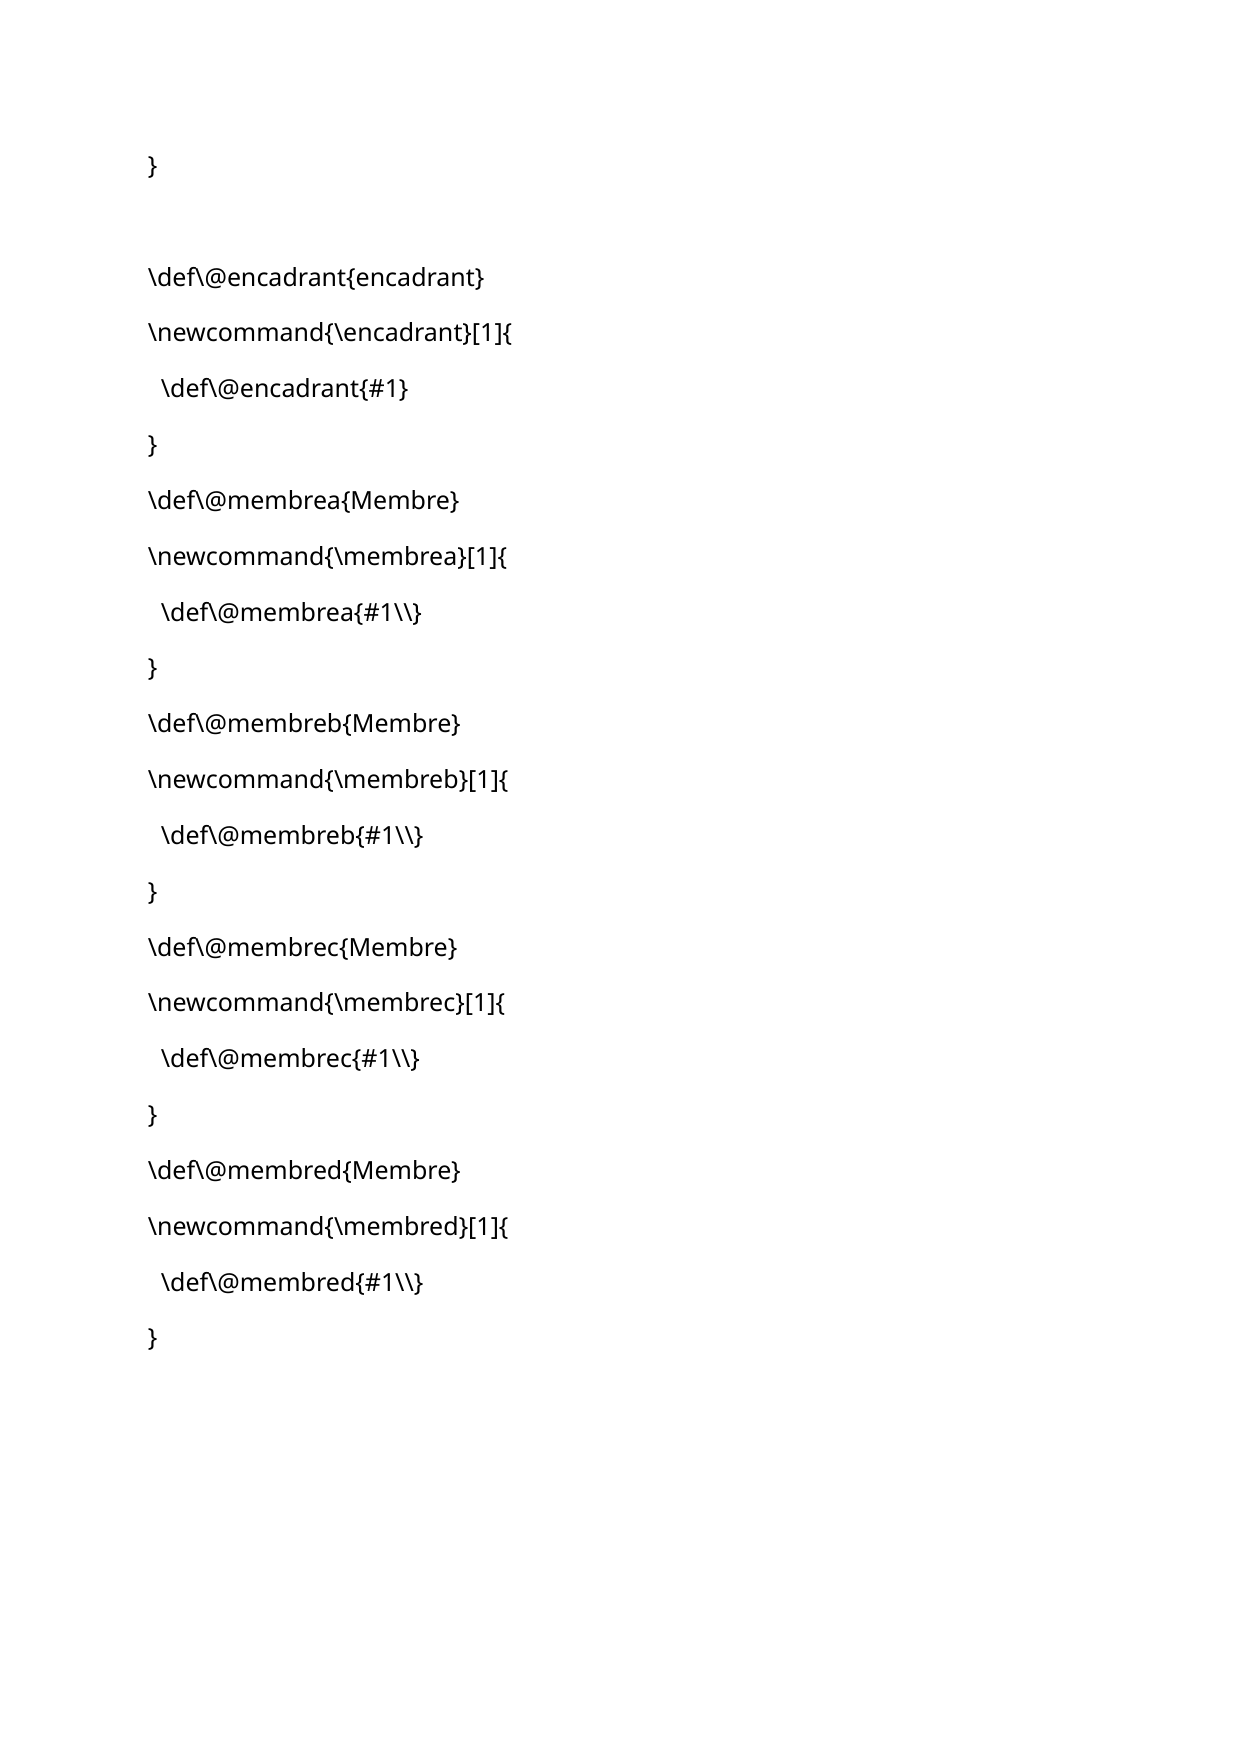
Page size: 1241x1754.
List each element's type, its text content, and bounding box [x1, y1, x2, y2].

text \def\@membred{#1\\} [148, 1264, 1093, 1298]
text \def\@membreb{Membre} [148, 706, 1093, 740]
text } [148, 427, 1093, 461]
text \newcommand{\membrea}[1]{ [148, 538, 1093, 572]
text \def\@membrea{Membre} [148, 483, 1093, 517]
text \def\@membreb{#1\\} [148, 818, 1093, 852]
text } [148, 1320, 1093, 1354]
text \def\@encadrant{#1} [148, 371, 1093, 405]
text \def\@membrea{#1\\} [148, 594, 1093, 628]
text \def\@membrec{Membre} [148, 929, 1093, 963]
text \newcommand{\encadrant}[1]{ [148, 315, 1093, 349]
text \def\@membrec{#1\\} [148, 1041, 1093, 1075]
text \def\@membred{Membre} [148, 1153, 1093, 1187]
text \newcommand{\membreb}[1]{ [148, 762, 1093, 796]
text } [148, 873, 1093, 907]
text } [148, 148, 1093, 182]
text } [148, 1097, 1093, 1131]
text \newcommand{\membred}[1]{ [148, 1208, 1093, 1242]
text \newcommand{\membrec}[1]{ [148, 985, 1093, 1019]
text \def\@encadrant{encadrant} [148, 259, 1093, 293]
text } [148, 650, 1093, 684]
